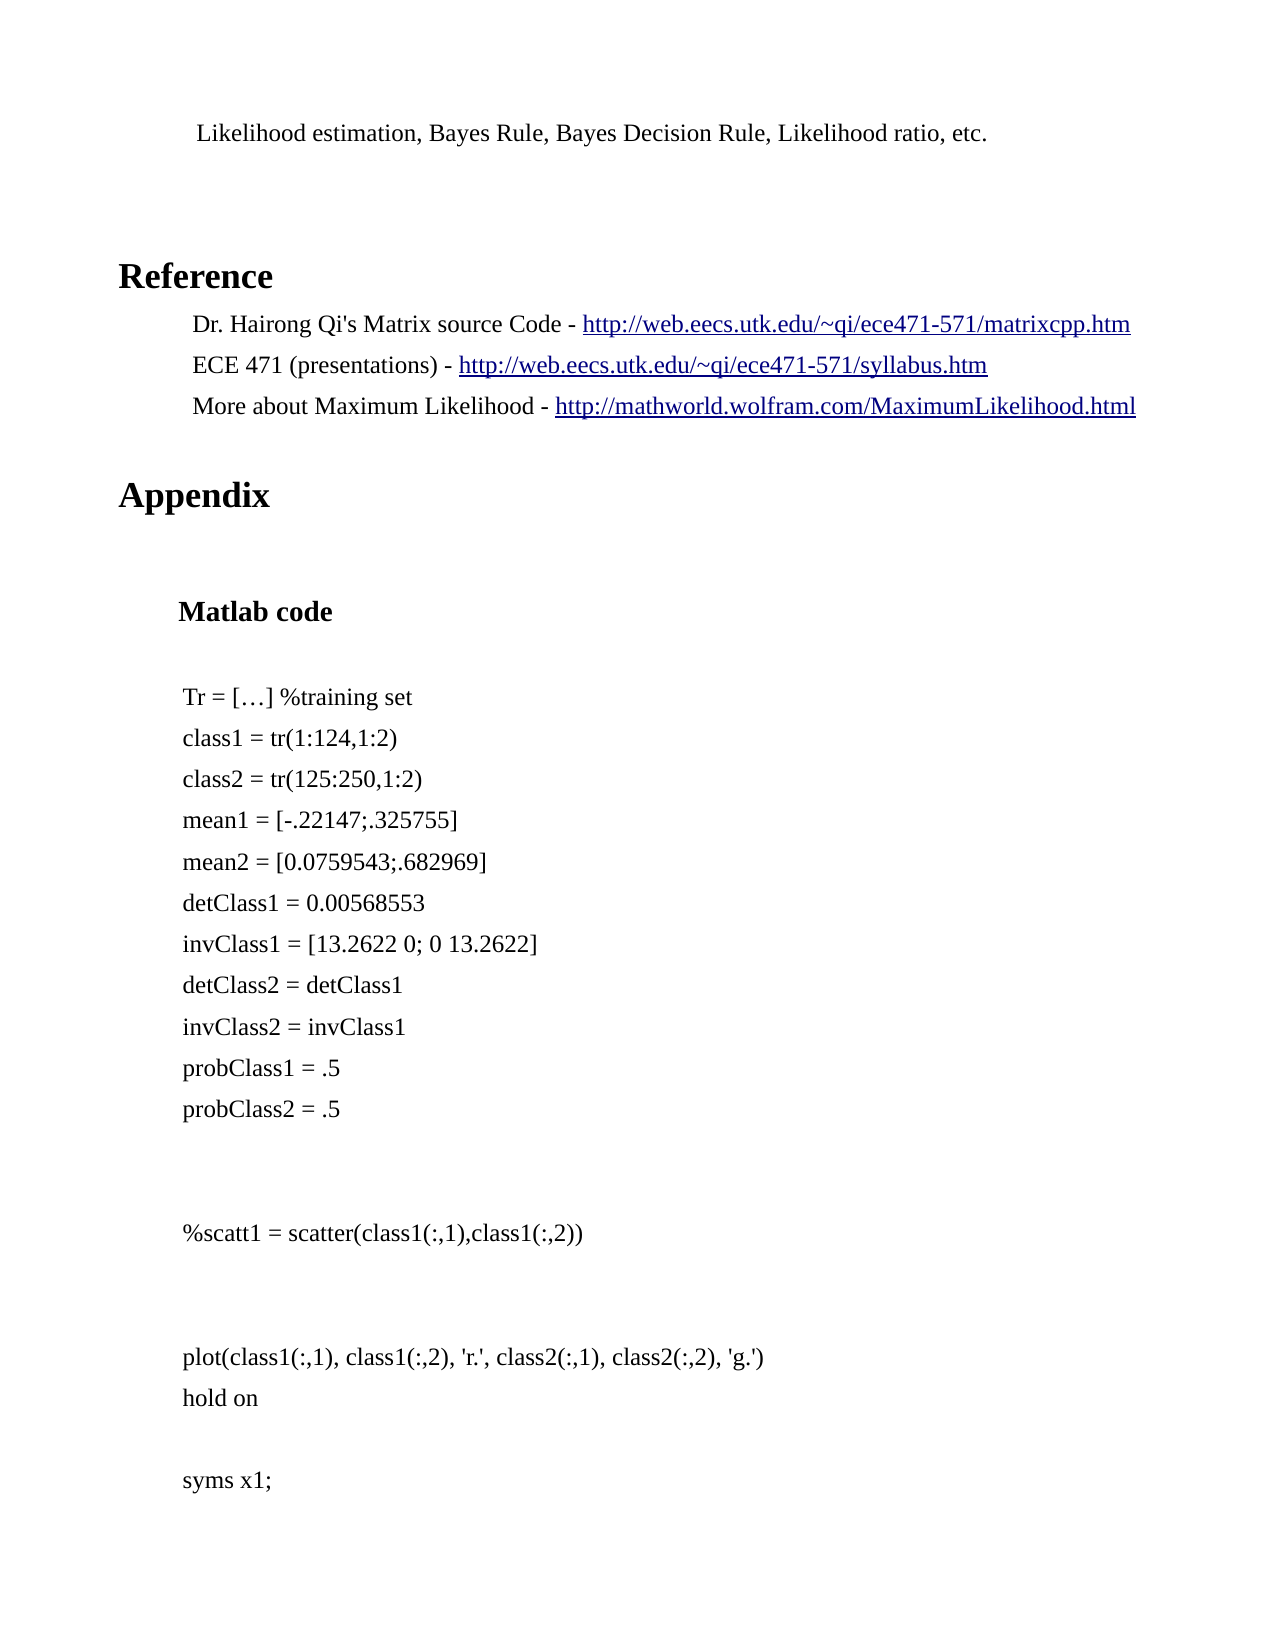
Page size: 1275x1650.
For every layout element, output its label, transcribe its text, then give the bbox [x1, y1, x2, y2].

text ECE 471 (presentations) - http://web.eecs.utk.edu/~qi/ece471-571/syllabus.htm [118, 350, 1157, 379]
text hold on [182, 1383, 1157, 1412]
text detClass1 = 0.00568553 [182, 888, 1157, 917]
text mean2 = [0.0759543;.682969] [182, 847, 1157, 876]
text class1 = tr(1:124,1:2) [182, 723, 1157, 752]
subtitle Matlab code [118, 594, 1157, 628]
text Dr. Hairong Qi's Matrix source Code - http://web.eecs.utk.edu/~qi/ece471-571/matrixcpp.htm [118, 309, 1157, 338]
subtitle Appendix [118, 474, 1157, 516]
text probClass2 = .5 [182, 1094, 1157, 1123]
text syms x1; [182, 1466, 1157, 1494]
text %scatt1 = scatter(class1(:,1),class1(:,2)) [182, 1218, 1157, 1247]
subtitle Reference [118, 254, 1157, 296]
text invClass1 = [13.2622 0; 0 13.2622] [182, 929, 1157, 958]
text plot(class1(:,1), class1(:,2), 'r.', class2(:,1), class2(:,2), 'g.') [182, 1342, 1157, 1371]
text Tr = […] %training set [182, 682, 1157, 711]
text invClass2 = invClass1 [182, 1012, 1157, 1041]
text probClass1 = .5 [182, 1053, 1157, 1082]
text class2 = tr(125:250,1:2) [182, 764, 1157, 793]
text More about Maximum Likelihood - http://mathworld.wolfram.com/MaximumLikelihood.html [118, 391, 1157, 420]
text detClass2 = detClass1 [182, 971, 1157, 999]
text Likelihood estimation, Bayes Rule, Bayes Decision Rule, Likelihood ratio, etc. [196, 118, 1157, 147]
text mean1 = [-.22147;.325755] [182, 806, 1157, 834]
